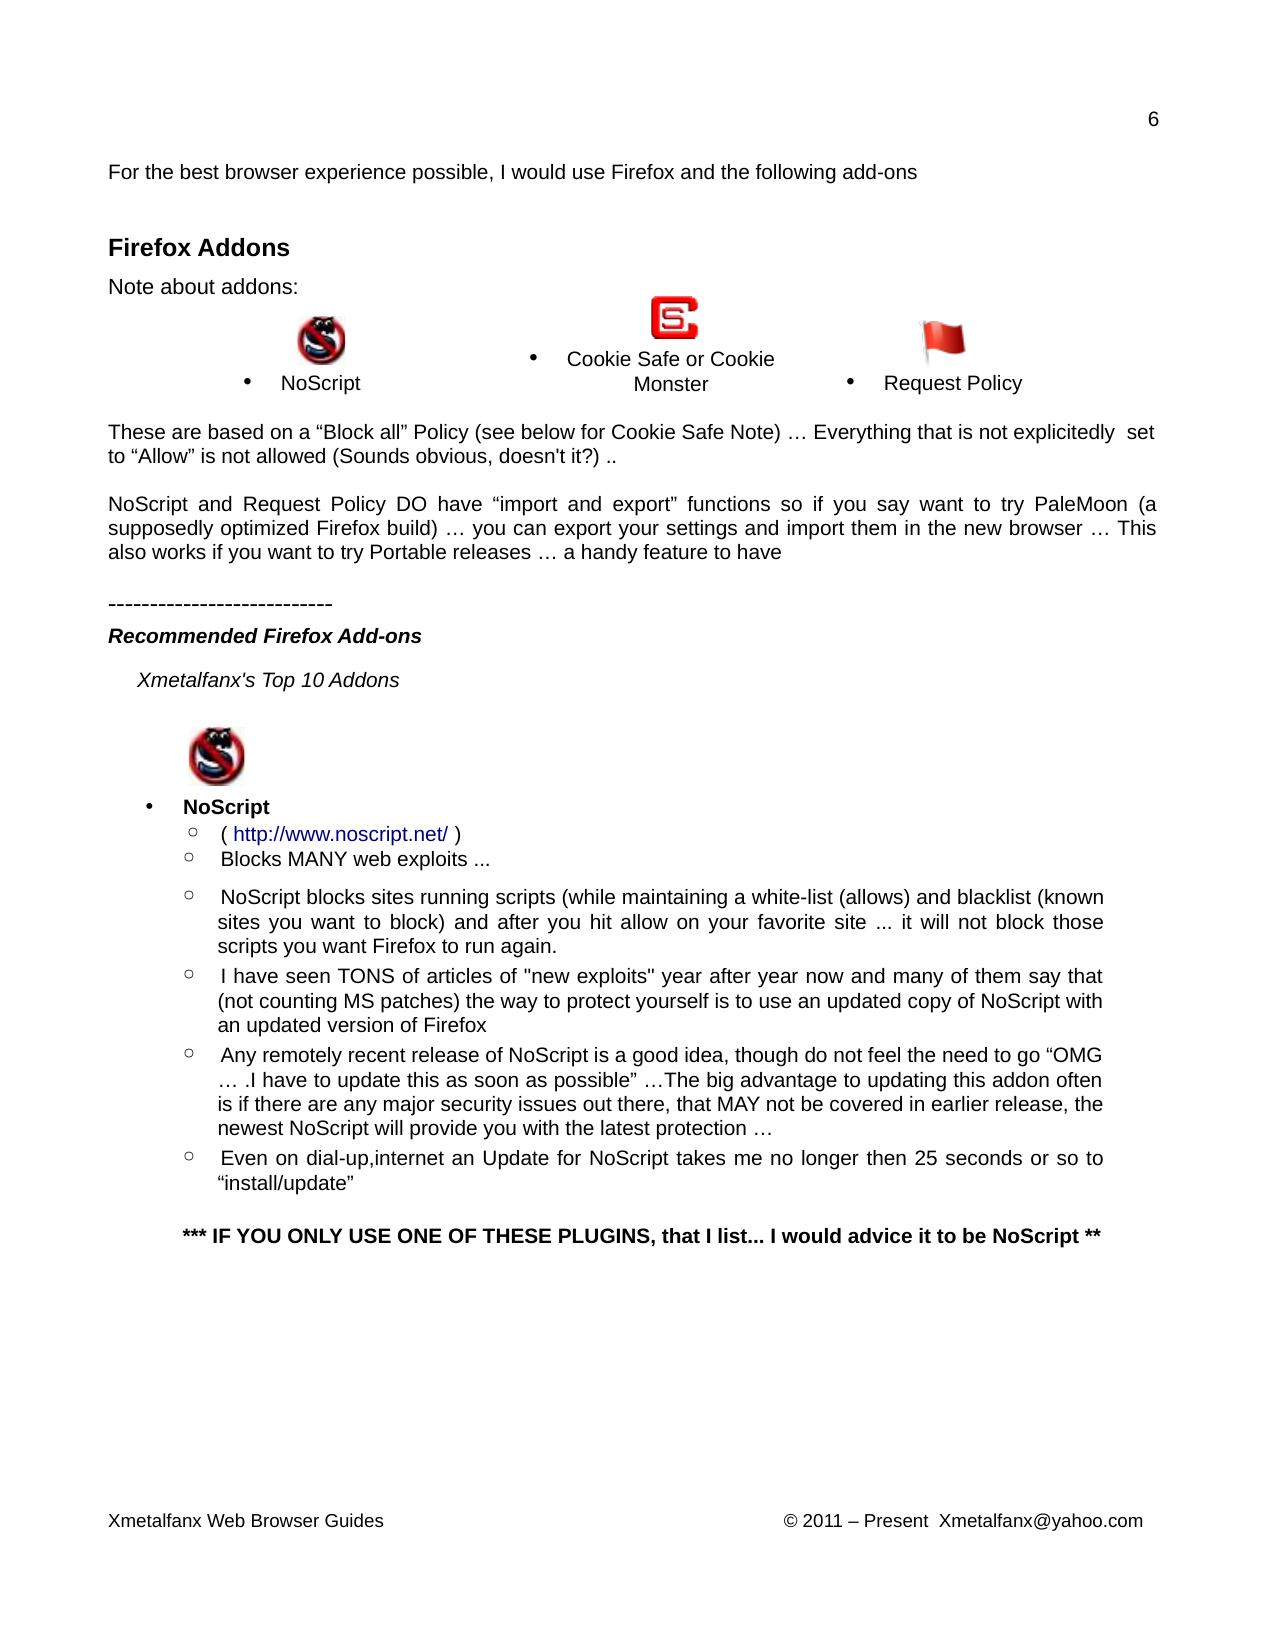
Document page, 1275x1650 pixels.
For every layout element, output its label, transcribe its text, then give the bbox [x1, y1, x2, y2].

subtitle Recommended Firefox Add-ons [108, 624, 1159, 648]
subtitle Xmetalfanx's Top 10 Addons [108, 667, 1159, 691]
subtitle Firefox Addons [108, 233, 1159, 262]
picture [297, 316, 346, 365]
text NoScript and Request Policy DO have “import and export” functions so if you say want to try PaleMoon (a supposedly optimized Firefox build) … you can export your settings and import them in the new browser … This also works if you want to try Portable releases … a handy feature to have [108, 492, 1159, 564]
list ( http://www.noscript.net/ ) [183, 822, 1159, 847]
text *** IF YOU ONLY USE ONE OF THESE PLUGINS, that I list... I would advice it to be NoScript ** [179, 1224, 1105, 1248]
list Any remotely recent release of NoScript is a good idea, though do not feel the need to go “OMG … .I have to update this as soon as possible” …The big advantage to updating this addon often is if there are any major security issues out there, that MAY not be covered in earlier release, the newest NoScript will provide you with the latest protection … [179, 1042, 1105, 1139]
text --------------------------- [108, 588, 1159, 617]
list Request Policy [846, 371, 1159, 396]
text Note about addons: [108, 274, 1159, 299]
picture [188, 727, 245, 786]
picture [651, 296, 699, 339]
list NoScript blocks sites running scripts (while maintaining a white-list (allows) and blacklist (known sites you want to block) and after you hit allow on your favorite site ... it will not block those scripts you want Firefox to run again. [179, 884, 1105, 957]
picture [918, 320, 967, 369]
text For the best browser experience possible, I would use Firefox and the following add-ons [108, 160, 1159, 184]
subtitle NoScript [145, 793, 1159, 819]
list NoScript [145, 371, 458, 396]
list Even on dial-up,internet an Update for NoScript takes me no longer then 25 seconds or so to “install/update” [179, 1145, 1105, 1194]
text These are based on a “Block all” Policy (see below for Cookie Safe Note) … Everything that is not explicitedly set to “Allow” is not allowed (Sounds obvious, doesn't it?) .. [108, 420, 1159, 468]
list Cookie Safe or Cookie Monster [496, 347, 808, 396]
list Blocks MANY web exploits ... [179, 847, 1105, 872]
list I have seen TONS of articles of "new exploits" year after year now and many of them say that (not counting MS patches) the way to protect yourself is to use an updated copy of NoScript with an updated version of Firefox [179, 963, 1105, 1036]
